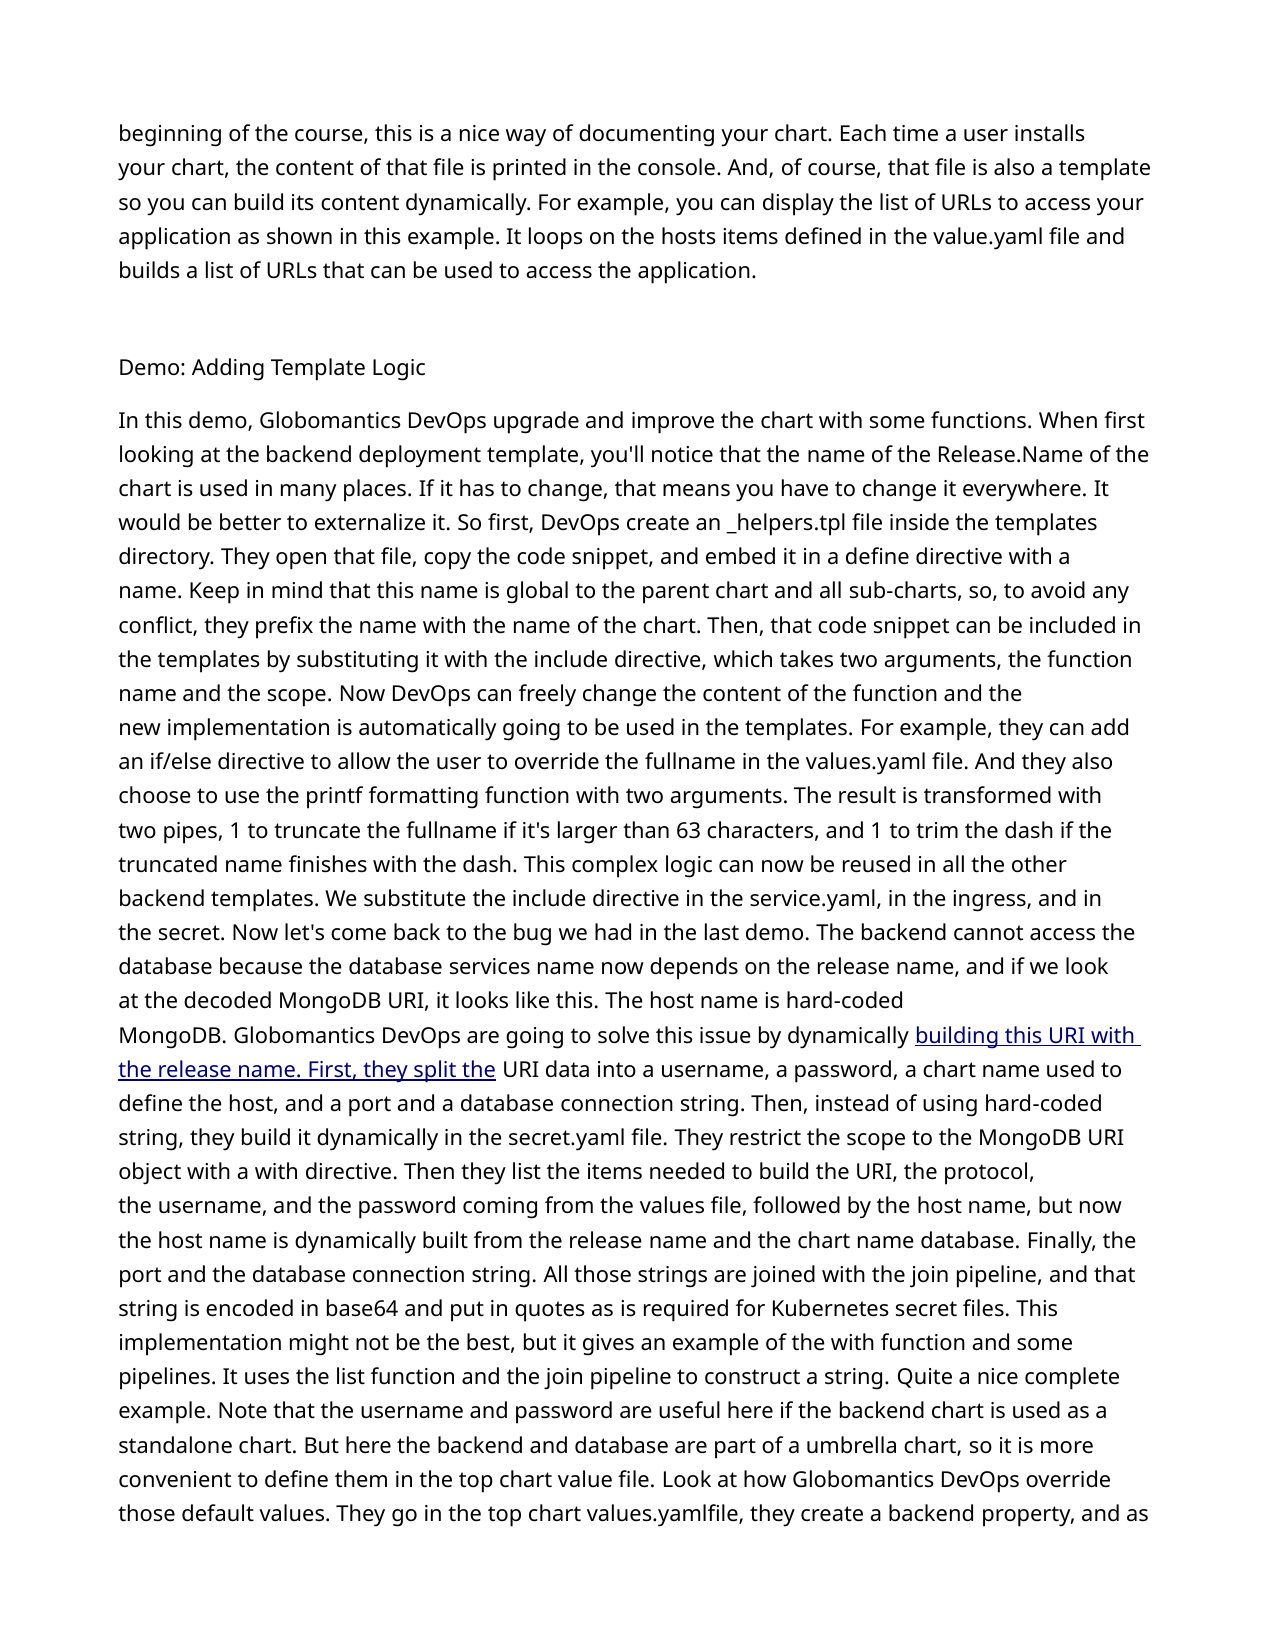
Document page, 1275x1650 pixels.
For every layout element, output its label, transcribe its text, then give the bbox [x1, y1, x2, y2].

text beginning of the course, this is a nice way of documenting your chart. Each time a user installs your chart, the content of that file is printed in the console. And, of course, that file is also a template so you can build its content dynamically. For example, you can display the list of URLs to access your application as shown in this example. It loops on the hosts items defined in the value.yaml file and builds a list of URLs that can be used to access the application. [118, 118, 1157, 284]
text In this demo, Globomantics DevOps upgrade and improve the chart with some functions. When first looking at the backend deployment template, you'll notice that the name of the Release.Name of the chart is used in many places. If it has to change, that means you have to change it everywhere. It would be better to externalize it. So first, DevOps create an _helpers.tpl file inside the templates directory. They open that file, copy the code snippet, and embed it in a define directive with a name. Keep in mind that this name is global to the parent chart and all sub‑charts, so, to avoid any conflict, they prefix the name with the name of the chart. Then, that code snippet can be included in the templates by substituting it with the include directive, which takes two arguments, the function name and the scope. Now DevOps can freely change the content of the function and the new implementation is automatically going to be used in the templates. For example, they can add an if/else directive to allow the user to override the fullname in the values.yaml file. And they also choose to use the printf formatting function with two arguments. The result is transformed with two pipes, 1 to truncate the fullname if it's larger than 63 characters, and 1 to trim the dash if the truncated name finishes with the dash. This complex logic can now be reused in all the other backend templates. We substitute the include directive in the service.yaml, in the ingress, and in the secret. Now let's come back to the bug we had in the last demo. The backend cannot access the database because the database services name now depends on the release name, and if we look at the decoded MongoDB URI, it looks like this. The host name is hard‑coded MongoDB. Globomantics DevOps are going to solve this issue by dynamically building this URI with the release name. First, they split the URI data into a username, a password, a chart name used to define the host, and a port and a database connection string. Then, instead of using hard‑coded string, they build it dynamically in the secret.yaml file. They restrict the scope to the MongoDB URI object with a with directive. Then they list the items needed to build the URI, the protocol, the username, and the password coming from the values file, followed by the host name, but now the host name is dynamically built from the release name and the chart name database. Finally, the port and the database connection string. All those strings are joined with the join pipeline, and that string is encoded in base64 and put in quotes as is required for Kubernetes secret files. This implementation might not be the best, but it gives an example of the with function and some pipelines. It uses the list function and the join pipeline to construct a string. Quite a nice complete example. Note that the username and password are useful here if the backend chart is used as a standalone chart. But here the backend and database are part of a umbrella chart, so it is more convenient to define them in the top chart value file. Look at how Globomantics DevOps override those default values. They go in the top chart values.yamlfile, they create a backend property, and as [118, 405, 1157, 1528]
subtitle Demo: Adding Template Logic [118, 351, 1157, 381]
